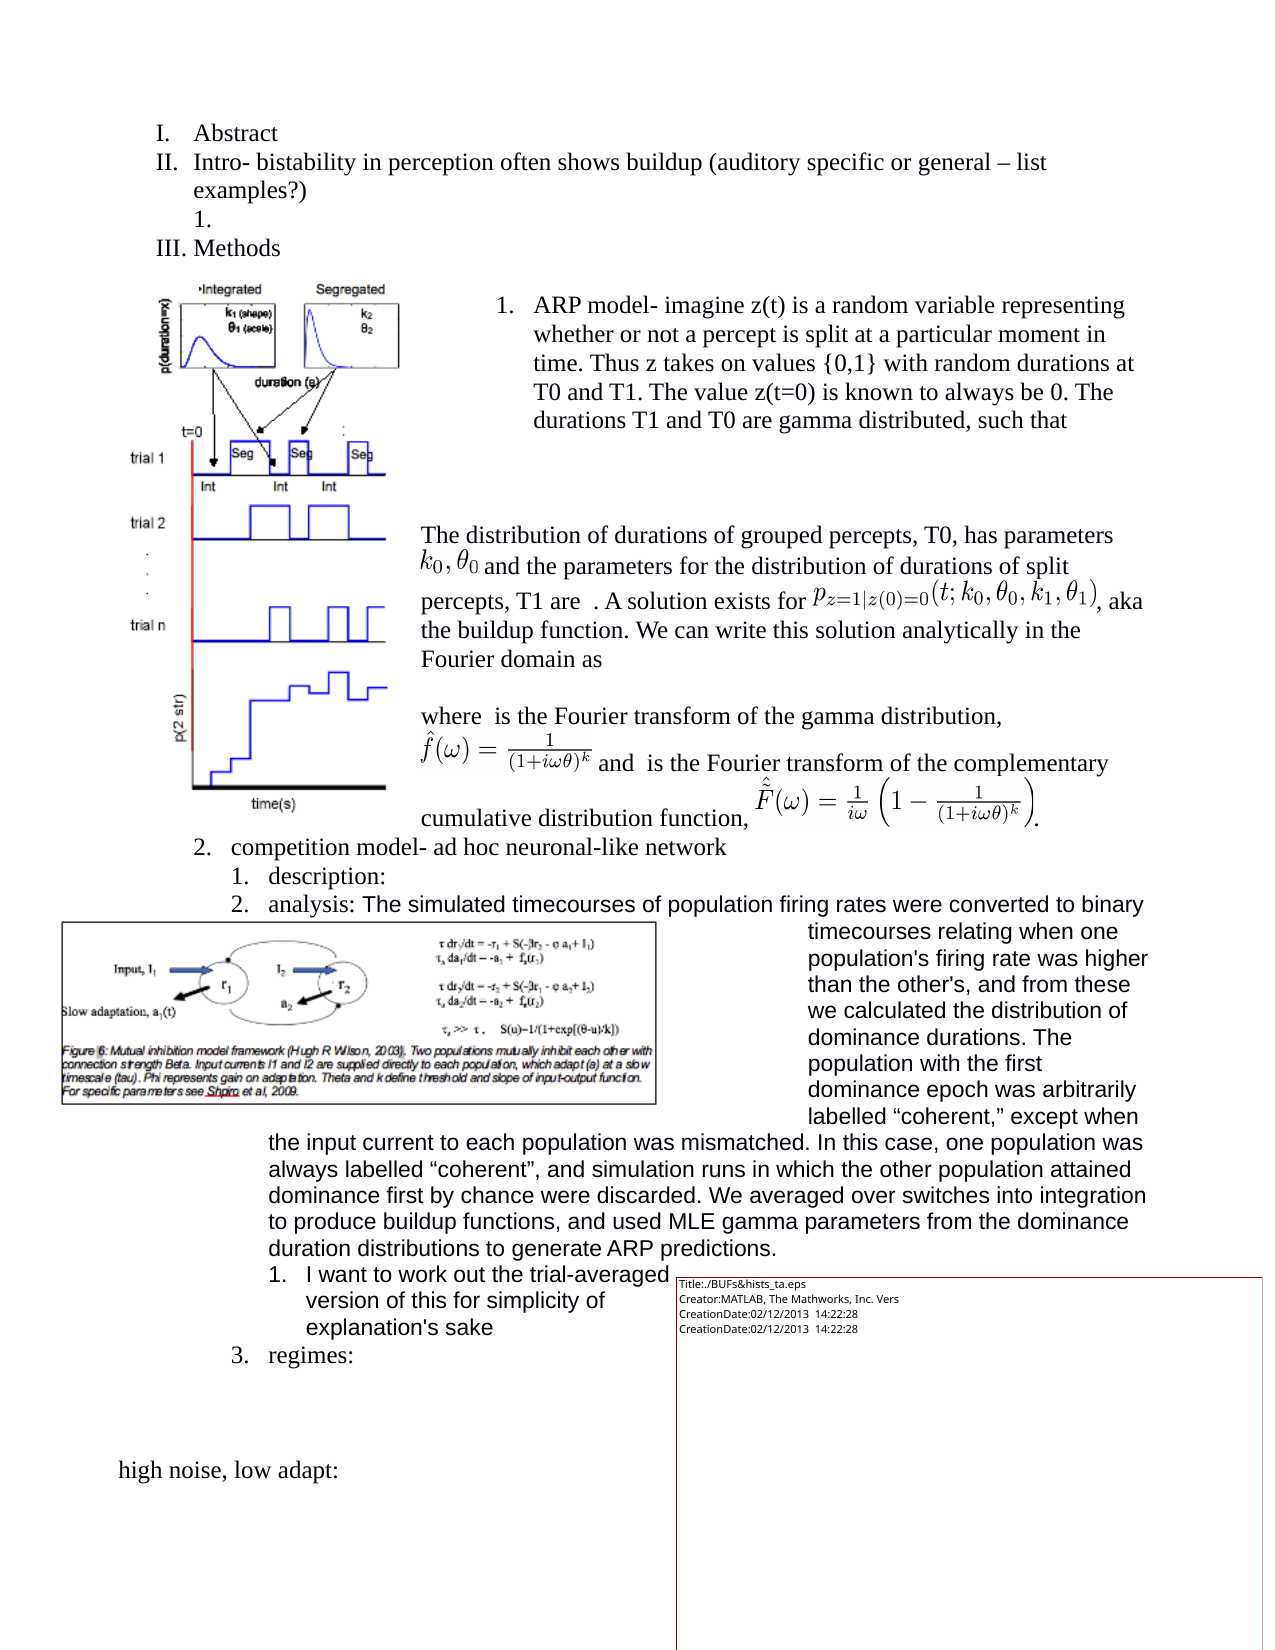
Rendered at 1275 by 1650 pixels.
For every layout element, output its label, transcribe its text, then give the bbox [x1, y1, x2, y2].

list competition model- ad hoc neuronal-like network [193, 832, 1157, 861]
picture [755, 776, 1034, 827]
text high noise, low adapt: [118, 1455, 676, 1484]
picture [812, 579, 1096, 610]
list Abstract [156, 118, 1157, 147]
list analysis: The simulated timecourses of population firing rates were converted to binary timecourses relating when one population's firing rate was higher than the other's, and from these we calculated the distribution of dominance durations. The population with the first dominance epoch was arbitrarily labelled “coherent,” except when the input current to each population was mismatched. In this case, one population was always labelled “coherent”, and simulation runs in which the other population attained dominance first by chance were discarded. We averaged over switches into integration to produce buildup functions, and used MLE gamma parameters from the dominance duration distributions to generate ARP predictions. [231, 889, 1157, 1261]
list description: [231, 861, 1157, 889]
list ARP model- imagine z(t) is a random variable representing whether or not a percept is split at a particular moment in time. Thus z takes on values {0,1} with random durations at T0 and T1. The value z(t=0) is known to always be 0. The durations T1 and T0 are gamma distributed, such that [421, 291, 1157, 434]
list Methods [156, 233, 1157, 262]
list [677, 1340, 1157, 1369]
text where is the Fourier transform of the gamma distribution, and is the Fourier transform of the complementary cumulative distribution function, . [118, 701, 1157, 832]
list regimes: [231, 1340, 676, 1369]
picture [59, 920, 658, 1109]
text [677, 1455, 1157, 1484]
text The distribution of durations of grouped percepts, T0, has parameters and the parameters for the distribution of durations of split percepts, T1 are . A solution exists for , aka the buildup function. We can write this solution analytically in the Fourier domain as [421, 521, 1157, 673]
list I want to work out the trial-averaged version of this for simplicity of explanation's sake [268, 1261, 1157, 1340]
picture [128, 275, 592, 813]
list Intro- bistability in perception often shows buildup (auditory specific or general – list examples?) [156, 147, 1157, 204]
